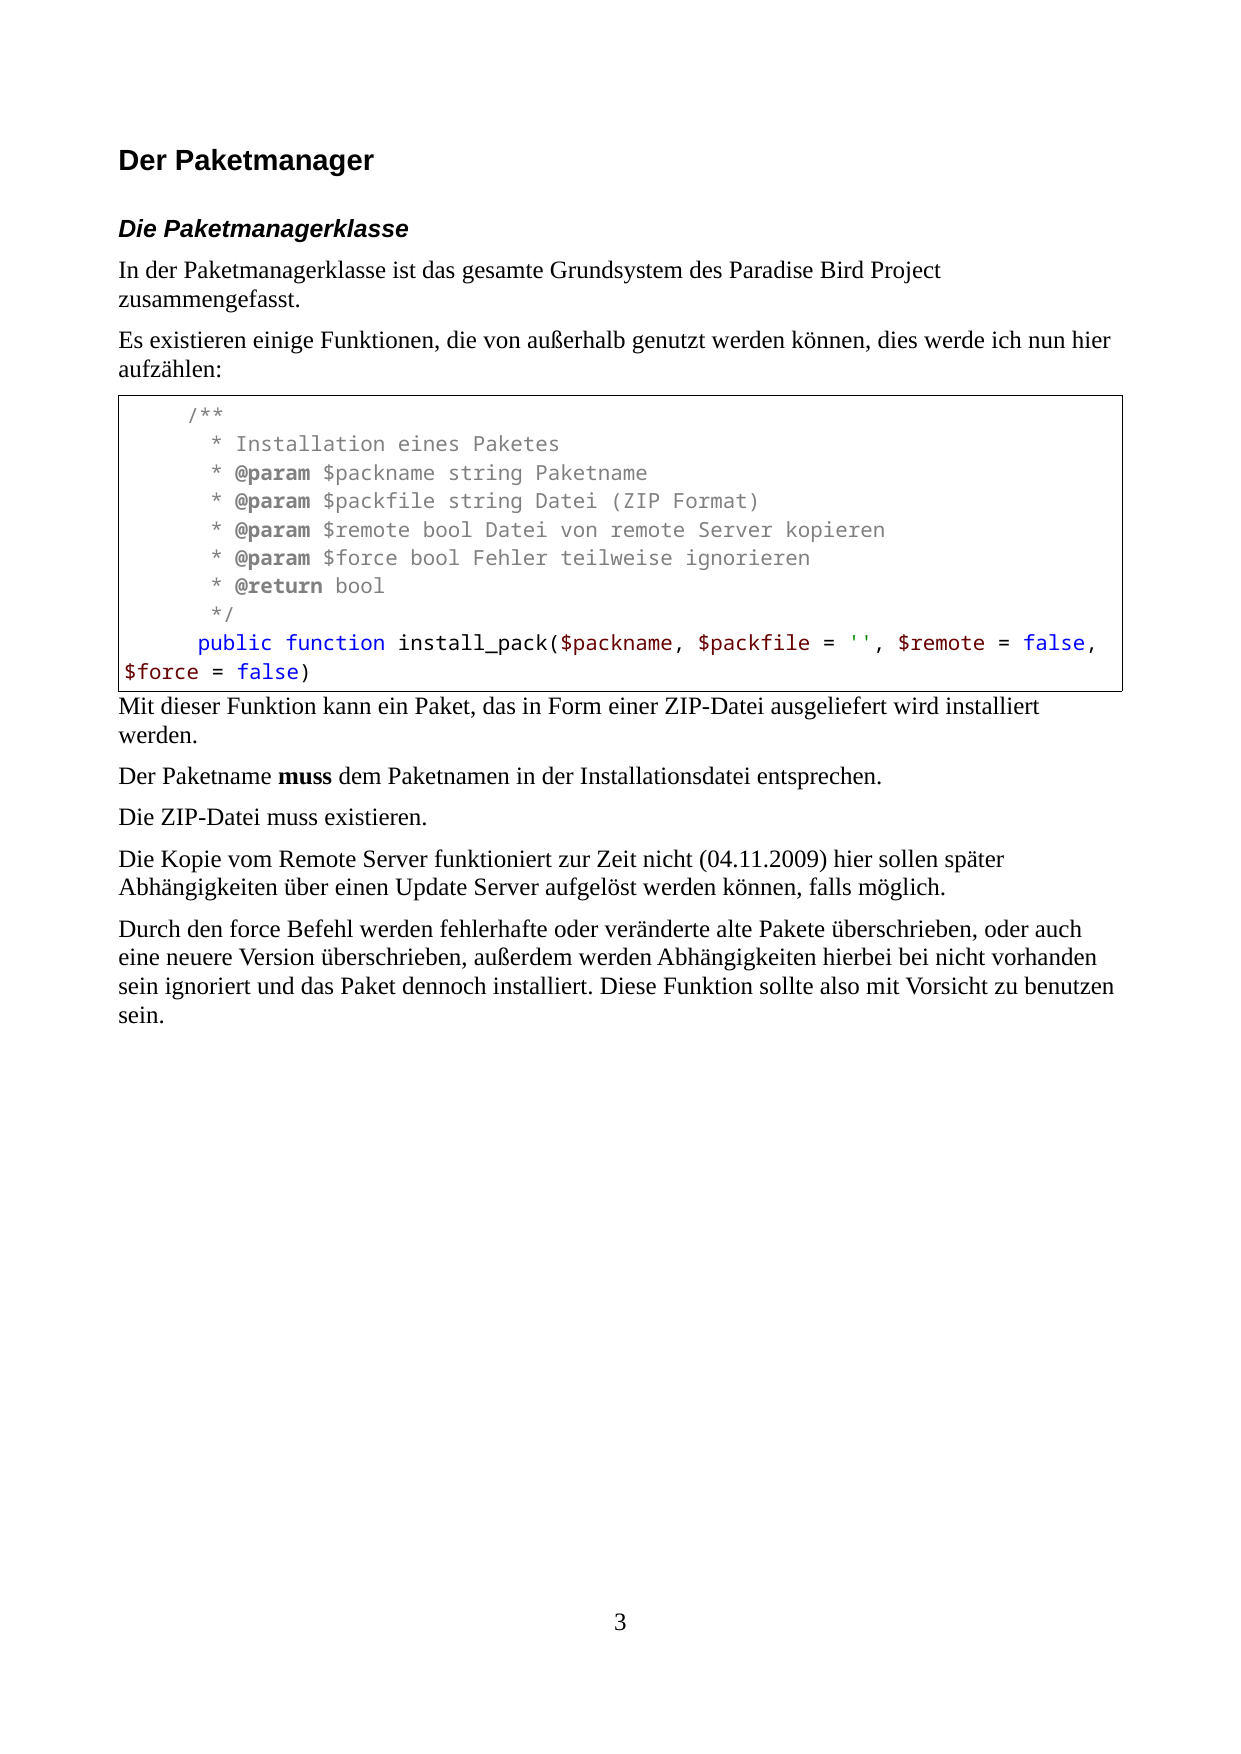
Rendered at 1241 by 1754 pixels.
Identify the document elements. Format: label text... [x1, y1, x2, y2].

text Durch den force Befehl werden fehlerhafte oder veränderte alte Pakete überschrieben, oder auch eine neuere Version überschrieben, außerdem werden Abhängigkeiten hierbei bei nicht vorhanden sein ignoriert und das Paket dennoch installiert. Diese Funktion sollte also mit Vorsicht zu benutzen sein. [118, 914, 1122, 1029]
text Der Paketname muss dem Paketnamen in der Installationsdatei entsprechen. [118, 761, 1122, 790]
subtitle Der Paketmanager [118, 143, 1122, 177]
text In der Paketmanagerklasse ist das gesamte Grundsystem des Paradise Bird Project zusammengefasst. [118, 255, 1122, 313]
text Es existieren einige Funktionen, die von außerhalb genutzt werden können, dies werde ich nun hier aufzählen: [118, 325, 1122, 383]
text Die Kopie vom Remote Server funktioniert zur Zeit nicht (04.11.2009) hier sollen später Abhängigkeiten über einen Update Server aufgelöst werden können, falls möglich. [118, 844, 1122, 901]
table_header /** * Installation eines Paketes * @param $packname string Paketname * @param $packfile string Datei (ZIP Format) * @param $remote bool Datei von remote Server kopieren * @param $force bool Fehler teilweise ignorieren * @return bool */ public function install_pack($packname, $packfile = '', $remote = false, $force = false) [119, 396, 1122, 691]
text Mit dieser Funktion kann ein Paket, das in Form einer ZIP-Datei ausgeliefert wird installiert werden. [118, 692, 1122, 749]
text Die ZIP-Datei muss existieren. [118, 802, 1122, 831]
subtitle Die Paketmanagerklasse [118, 214, 1122, 243]
